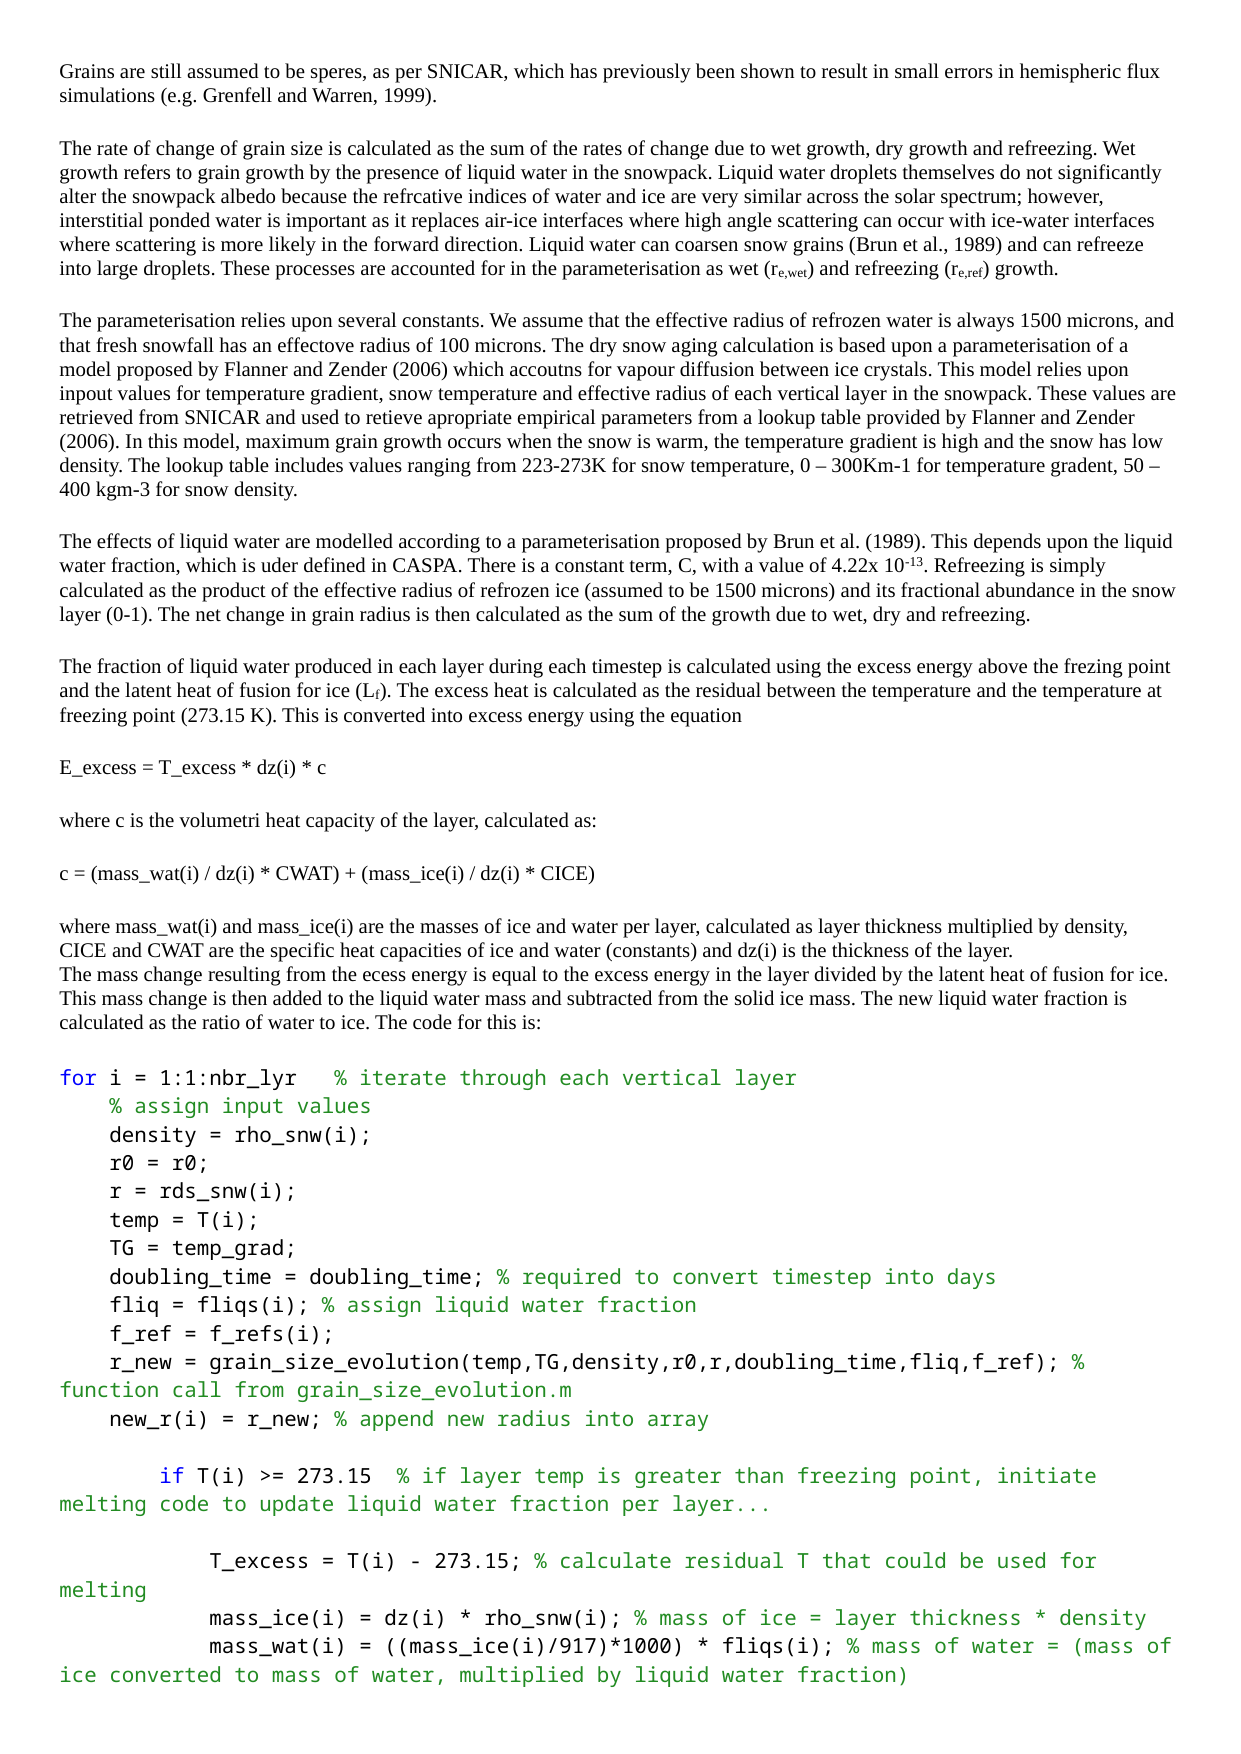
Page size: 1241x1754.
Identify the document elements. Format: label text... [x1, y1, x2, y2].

text density = rho_snw(i); [59, 1120, 1181, 1148]
text % assign input values [59, 1091, 1181, 1120]
text The mass change resulting from the ecess energy is equal to the excess energy in the layer divided by the latent heat of fusion for ice. This mass change is then added to the liquid water mass and subtracted from the solid ice mass. The new liquid water fraction is calculated as the ratio of water to ice. The code for this is: [59, 962, 1181, 1034]
text E_excess = T_excess * dz(i) * c [59, 755, 1181, 779]
text mass_wat(i) = ((mass_ice(i)/917)*1000) * fliqs(i); % mass of water = (mass of ice converted to mass of water, multiplied by liquid water fraction) [59, 1632, 1181, 1688]
text where c is the volumetri heat capacity of the layer, calculated as: [59, 808, 1181, 832]
text The fraction of liquid water produced in each layer during each timestep is calculated using the excess energy above the frezing point and the latent heat of fusion for ice (Lf). The excess heat is calculated as the residual between the temperature and the temperature at freezing point (273.15 K). This is converted into excess energy using the equation [59, 654, 1181, 727]
text temp = T(i); [59, 1205, 1181, 1233]
text where mass_wat(i) and mass_ice(i) are the masses of ice and water per layer, calculated as layer thickness multiplied by density, CICE and CWAT are the specific heat capacities of ice and water (constants) and dz(i) is the thickness of the layer. [59, 914, 1181, 962]
text T_excess = T(i) - 273.15; % calculate residual T that could be used for melting [59, 1546, 1181, 1603]
text f_ref = f_refs(i); [59, 1319, 1181, 1347]
text TG = temp_grad; [59, 1233, 1181, 1262]
text r_new = grain_size_evolution(temp,TG,density,r0,r,doubling_time,fliq,f_ref); % function call from grain_size_evolution.m [59, 1347, 1181, 1404]
text The rate of change of grain size is calculated as the sum of the rates of change due to wet growth, dry growth and refreezing. Wet growth refers to grain growth by the presence of liquid water in the snowpack. Liquid water droplets themselves do not significantly alter the snowpack albedo because the refrcative indices of water and ice are very similar across the solar spectrum; however, interstitial ponded water is important as it replaces air-ice interfaces where high angle scattering can occur with ice-water interfaces where scattering is more likely in the forward direction. Liquid water can coarsen snow grains (Brun et al., 1989) and can refreeze into large droplets. These processes are accounted for in the parameterisation as wet (re,wet) and refreezing (re,ref) growth. [59, 136, 1181, 280]
text c = (mass_wat(i) / dz(i) * CWAT) + (mass_ice(i) / dz(i) * CICE) [59, 861, 1181, 885]
text new_r(i) = r_new; % append new radius into array [59, 1404, 1181, 1432]
text Grains are still assumed to be speres, as per SNICAR, which has previously been shown to result in small errors in hemispheric flux simulations (e.g. Grenfell and Warren, 1999). [59, 59, 1181, 107]
text The parameterisation relies upon several constants. We assume that the effective radius of refrozen water is always 1500 microns, and that fresh snowfall has an effectove radius of 100 microns. The dry snow aging calculation is based upon a parameterisation of a model proposed by Flanner and Zender (2006) which accoutns for vapour diffusion between ice crystals. This model relies upon inpout values for temperature gradient, snow temperature and effective radius of each vertical layer in the snowpack. These values are retrieved from SNICAR and used to retieve apropriate empirical parameters from a lookup table provided by Flanner and Zender (2006). In this model, maximum grain growth occurs when the snow is warm, the temperature gradient is high and the snow has low density. The lookup table includes values ranging from 223-273K for snow temperature, 0 – 300Km-1 for temperature gradent, 50 – 400 kgm-3 for snow density. [59, 308, 1181, 501]
text r = rds_snw(i); [59, 1177, 1181, 1205]
text doubling_time = doubling_time; % required to convert timestep into days [59, 1262, 1181, 1290]
text r0 = r0; [59, 1148, 1181, 1177]
text mass_ice(i) = dz(i) * rho_snw(i); % mass of ice = layer thickness * density [59, 1603, 1181, 1632]
text if T(i) >= 273.15 % if layer temp is greater than freezing point, initiate melting code to update liquid water fraction per layer... [59, 1461, 1181, 1518]
text fliq = fliqs(i); % assign liquid water fraction [59, 1290, 1181, 1319]
text for i = 1:1:nbr_lyr % iterate through each vertical layer [59, 1063, 1181, 1091]
text The effects of liquid water are modelled according to a parameterisation proposed by Brun et al. (1989). This depends upon the liquid water fraction, which is uder defined in CASPA. There is a constant term, C, with a value of 4.22x 10-13. Refreezing is simply calculated as the product of the effective radius of refrozen ice (assumed to be 1500 microns) and its fractional abundance in the snow layer (0-1). The net change in grain radius is then calculated as the sum of the growth due to wet, dry and refreezing. [59, 529, 1181, 626]
